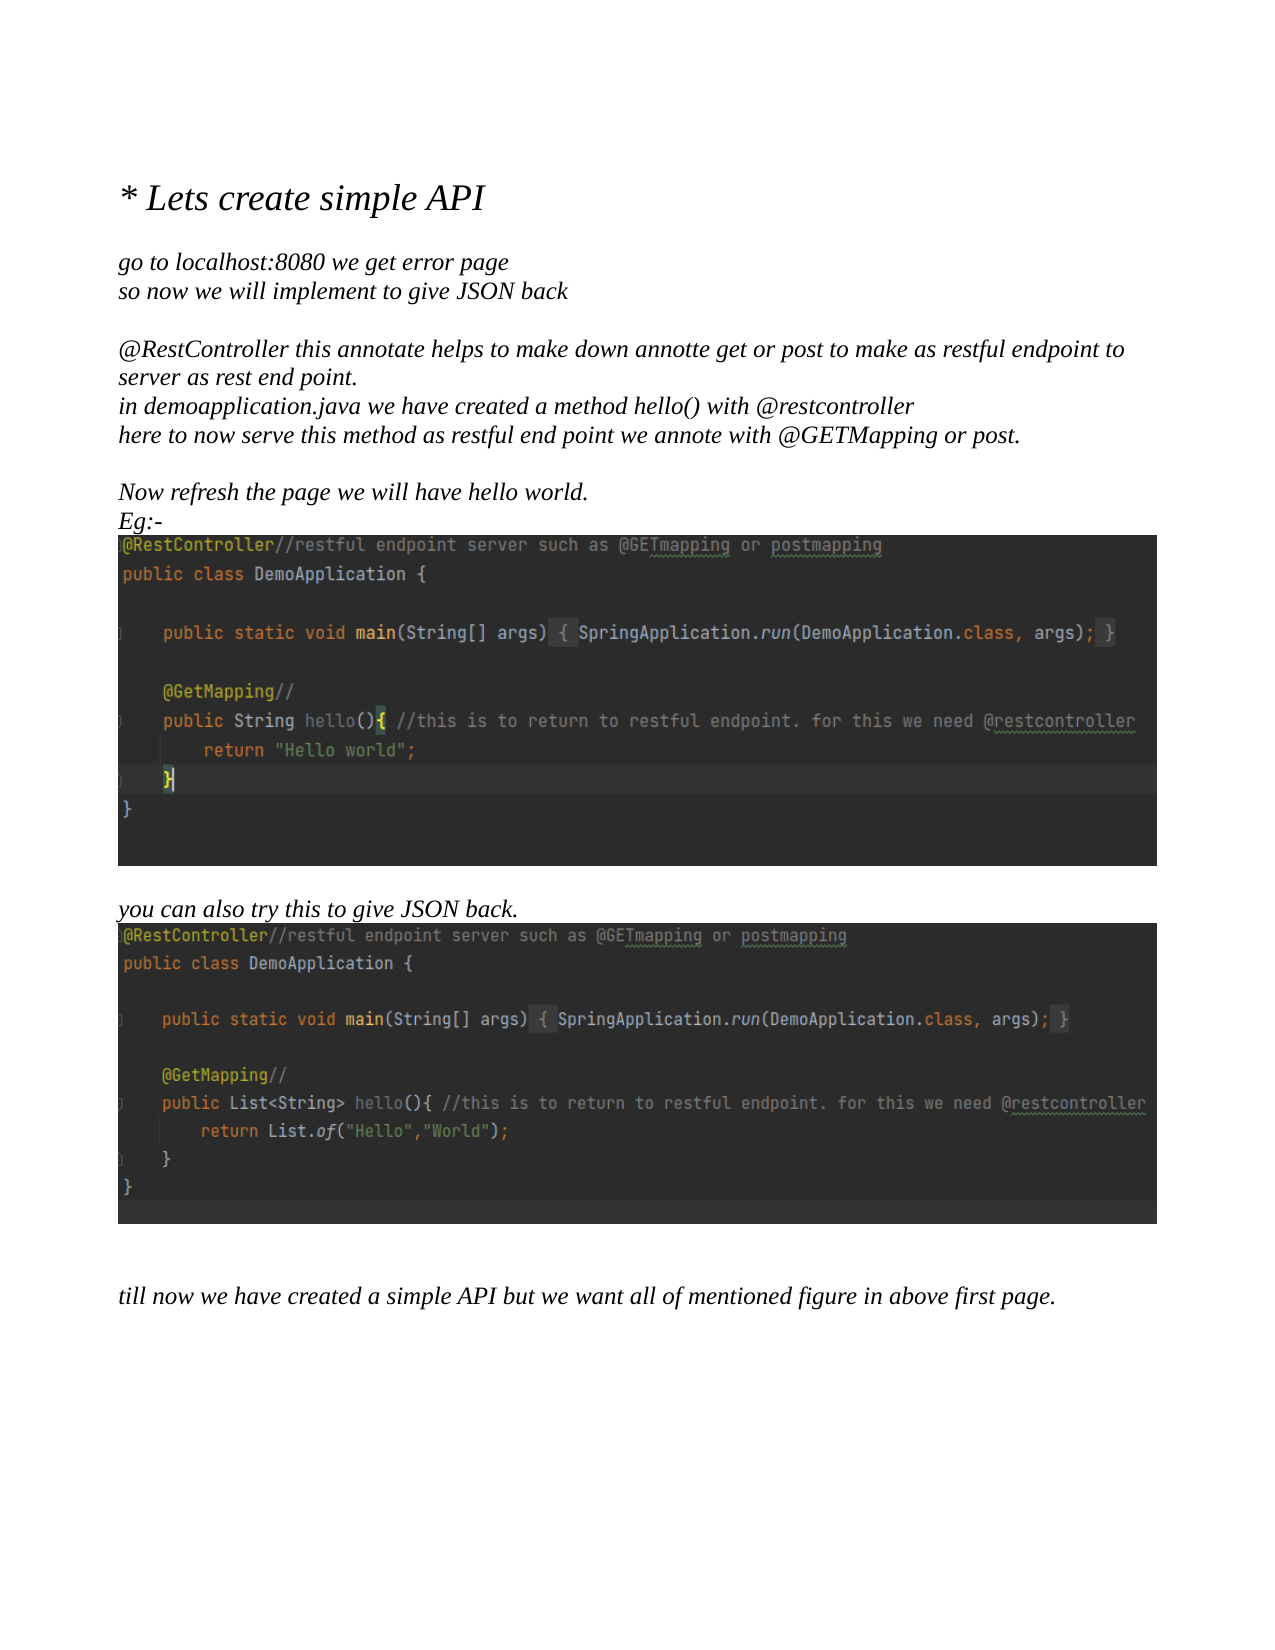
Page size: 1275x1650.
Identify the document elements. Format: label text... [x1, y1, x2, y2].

text here to now serve this method as restful end point we annote with @GETMapping or post. [118, 420, 1157, 449]
picture [118, 535, 1157, 866]
text Eg:- [118, 506, 1157, 535]
text Now refresh the page we will have hello world. [118, 477, 1157, 506]
text * Lets create simple API [118, 176, 1157, 219]
text go to localhost:8080 we get error page [118, 247, 1157, 276]
text till now we have created a simple API but we want all of mentioned figure in above first page. [118, 1281, 1157, 1310]
picture [118, 923, 1157, 1224]
text so now we will implement to give JSON back [118, 276, 1157, 305]
text in demoapplication.java we have created a method hello() with @restcontroller [118, 391, 1157, 420]
text @RestController this annotate helps to make down annotte get or post to make as restful endpoint to server as rest end point. [118, 334, 1157, 391]
text you can also try this to give JSON back. [118, 866, 1157, 923]
